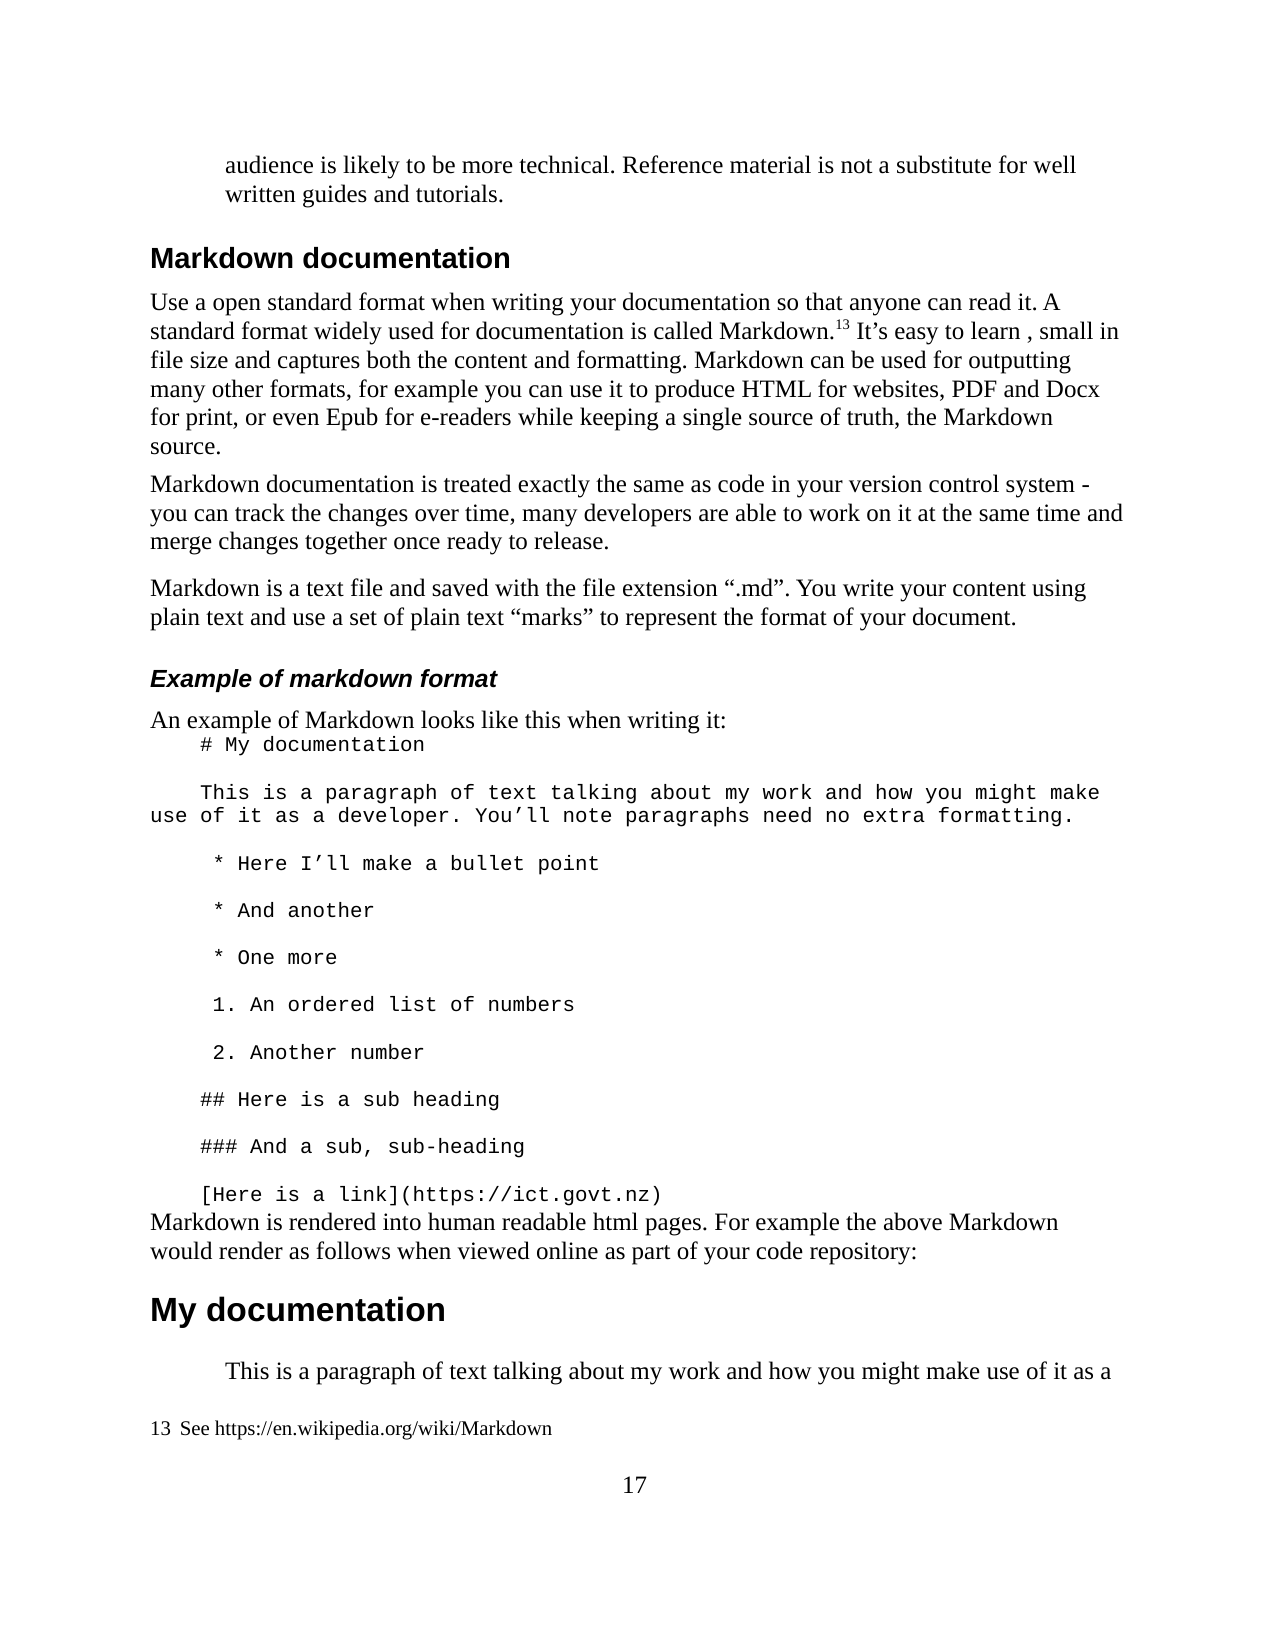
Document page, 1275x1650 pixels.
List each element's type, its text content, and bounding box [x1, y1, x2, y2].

text This is a paragraph of text talking about my work and how you might make use of it as a [225, 1356, 1125, 1385]
subtitle Markdown documentation [150, 241, 1125, 275]
subtitle My documentation [150, 1290, 1125, 1328]
text Markdown is a text file and saved with the file extension “.md”. You write your content using plain text and use a set of plain text “marks” to represent the format of your document. [150, 573, 1125, 631]
text [Here is a link](https://ict.govt.nz) [150, 1184, 1125, 1207]
text 1. An ordered list of numbers [150, 994, 1125, 1018]
text # My documentation [150, 734, 1125, 758]
list audience is likely to be more technical. Reference material is not a substitute for well written guides and tutorials. [187, 150, 1125, 207]
text Use a open standard format when writing your documentation so that anyone can read it. A standard format widely used for documentation is called Markdown. It’s easy to learn , small in file size and captures both the content and formatting. Markdown can be used for outputting many other formats, for example you can use it to produce HTML for websites, PDF and Docx for print, or even Epub for e-readers while keeping a single source of truth, the Markdown source. [150, 287, 1125, 460]
text 2. Another number [150, 1042, 1125, 1065]
text * And another [150, 900, 1125, 923]
text See https://en.wikipedia.org/wiki/Markdown [150, 1416, 1125, 1440]
text Markdown documentation is treated exactly the same as code in your version control system - you can track the changes over time, many developers are able to work on it at the same time and merge changes together once ready to release. [150, 469, 1125, 555]
text Markdown is rendered into human readable html pages. For example the above Markdown would render as follows when viewed online as part of your code repository: [150, 1207, 1125, 1265]
text * Here I’ll make a bullet point [150, 853, 1125, 876]
text ## Here is a sub heading [150, 1089, 1125, 1113]
text This is a paragraph of text talking about my work and how you might make use of it as a developer. You’ll note paragraphs need no extra formatting. [150, 782, 1125, 829]
text An example of Markdown looks like this when writing it: [150, 706, 1125, 734]
subtitle Example of markdown format [150, 664, 1125, 693]
text * One more [150, 947, 1125, 971]
text ### And a sub, sub-heading [150, 1136, 1125, 1160]
